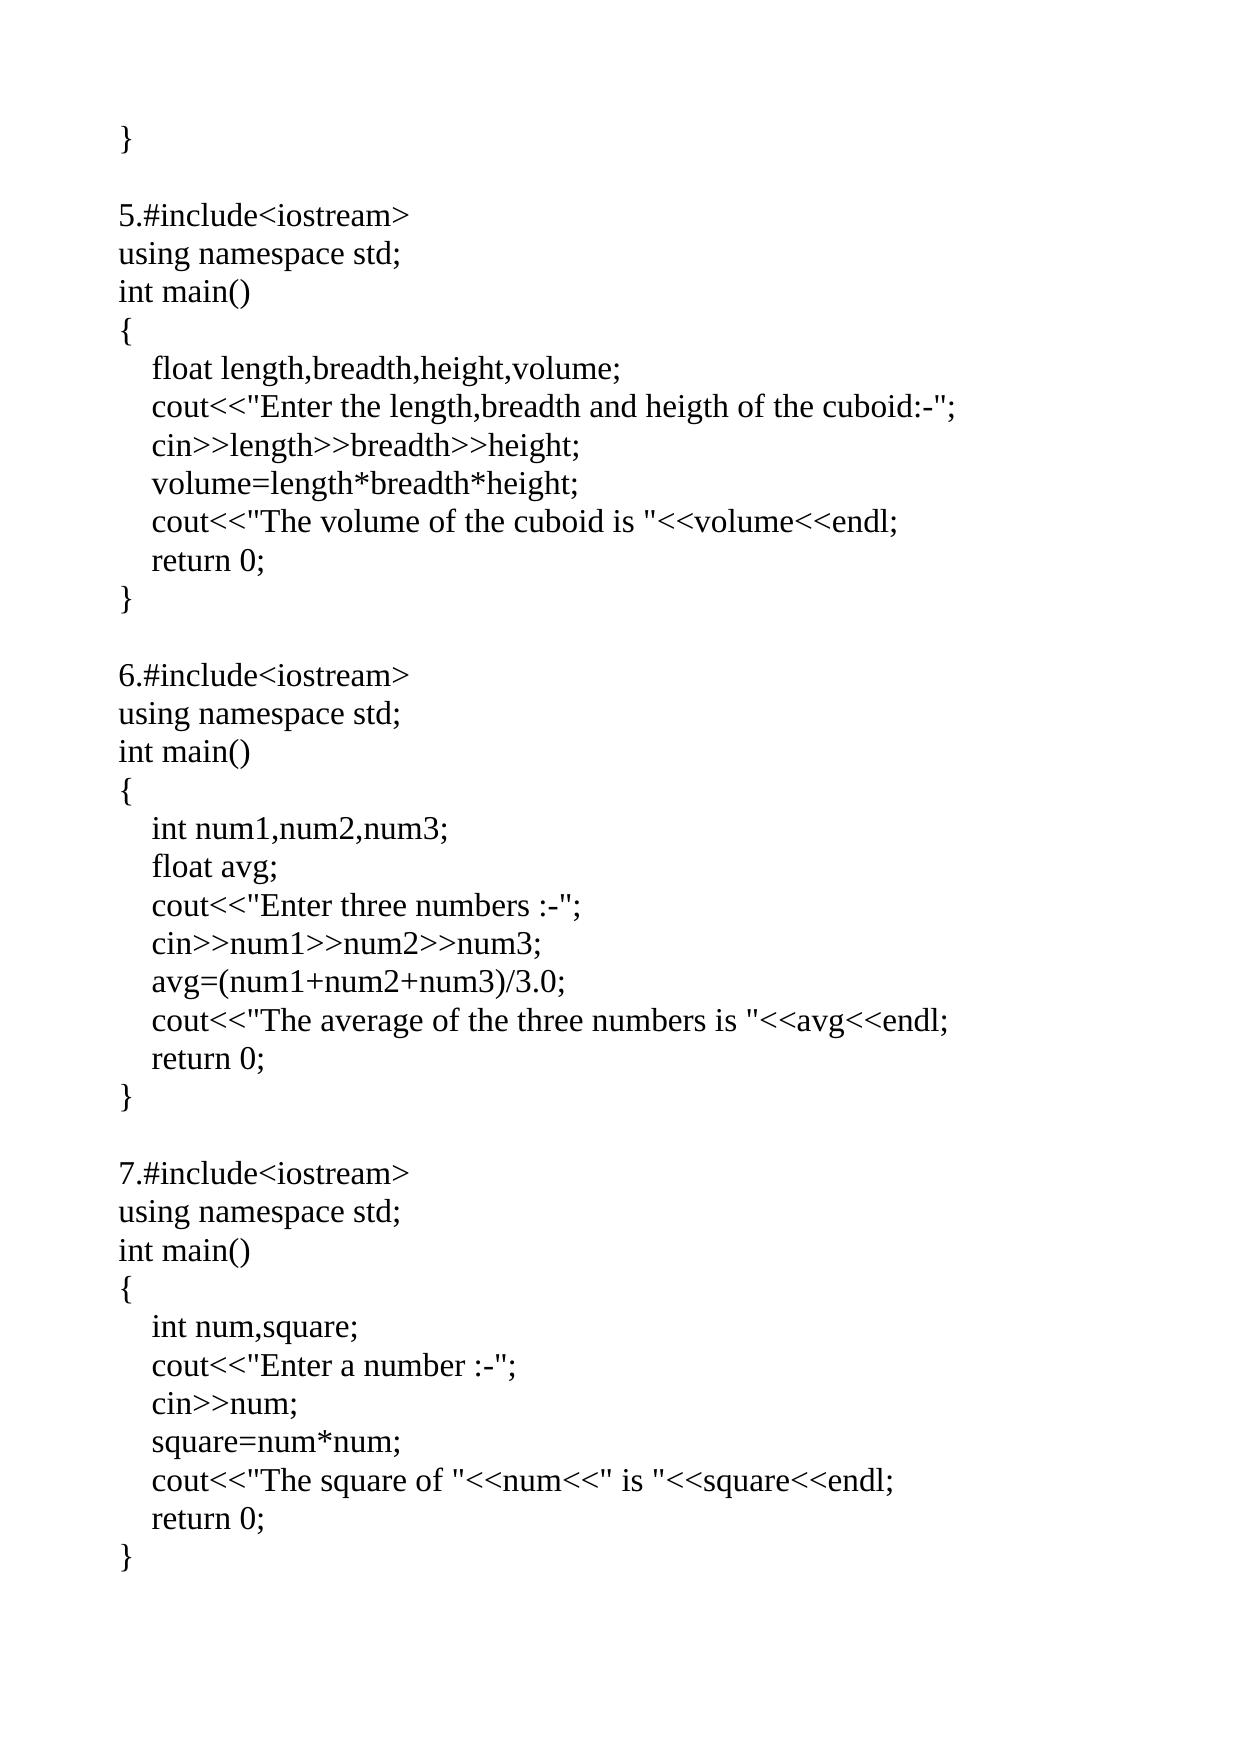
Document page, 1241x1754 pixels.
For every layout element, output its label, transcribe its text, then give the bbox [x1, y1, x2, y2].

text { [118, 1268, 1122, 1306]
text } [118, 1536, 1122, 1575]
text using namespace std; [118, 693, 1122, 731]
text using namespace std; [118, 1191, 1122, 1230]
text cout<<"Enter three numbers :-"; [118, 885, 1122, 923]
text int num1,num2,num3; [118, 808, 1122, 846]
text 6.#include<iostream> [118, 655, 1122, 693]
text square=num*num; [118, 1421, 1122, 1460]
text 7.#include<iostream> [118, 1153, 1122, 1191]
text int main() [118, 1230, 1122, 1268]
text return 0; [118, 540, 1122, 578]
text int main() [118, 731, 1122, 770]
text { [118, 310, 1122, 348]
text return 0; [118, 1038, 1122, 1076]
text } [118, 578, 1122, 616]
text cin>>num; [118, 1383, 1122, 1421]
text 5.#include<iostream> [118, 195, 1122, 233]
text float length,breadth,height,volume; [118, 348, 1122, 386]
text cin>>num1>>num2>>num3; [118, 923, 1122, 961]
text cout<<"The volume of the cuboid is "<<volume<<endl; [118, 501, 1122, 540]
text float avg; [118, 846, 1122, 885]
text volume=length*breadth*height; [118, 463, 1122, 501]
text } [118, 1076, 1122, 1115]
text int num,square; [118, 1306, 1122, 1345]
text { [118, 770, 1122, 808]
text cout<<"The average of the three numbers is "<<avg<<endl; [118, 1000, 1122, 1038]
text cout<<"The square of "<<num<<" is "<<square<<endl; [118, 1460, 1122, 1498]
text } [118, 118, 1122, 156]
text int main() [118, 271, 1122, 310]
text return 0; [118, 1498, 1122, 1536]
text using namespace std; [118, 233, 1122, 271]
text cin>>length>>breadth>>height; [118, 425, 1122, 463]
text cout<<"Enter a number :-"; [118, 1345, 1122, 1383]
text cout<<"Enter the length,breadth and heigth of the cuboid:-"; [118, 386, 1122, 425]
text avg=(num1+num2+num3)/3.0; [118, 961, 1122, 1000]
